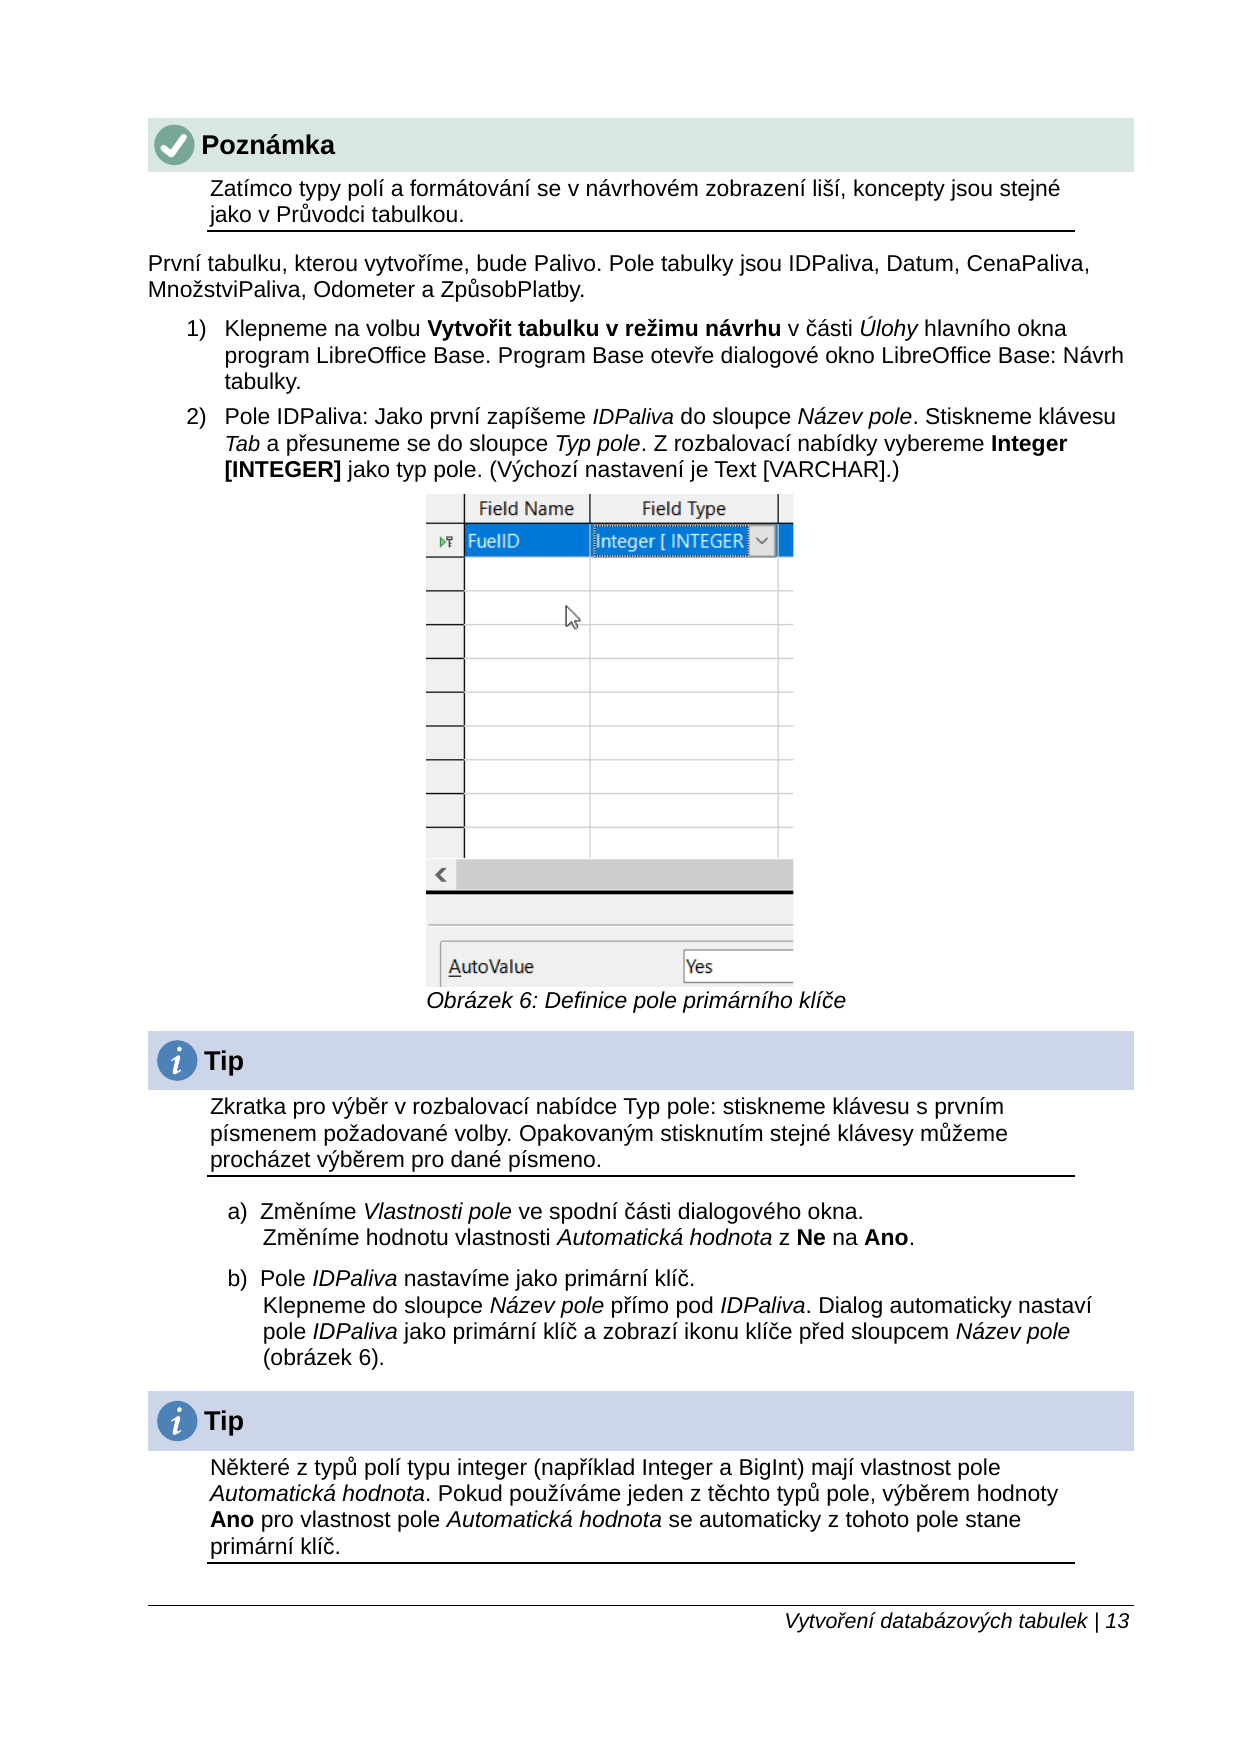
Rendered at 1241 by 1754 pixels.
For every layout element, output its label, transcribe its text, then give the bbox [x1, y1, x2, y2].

subtitle Tip [148, 1031, 1134, 1090]
text Zkratka pro výběr v rozbalovací nabídce Typ pole: stiskneme klávesu s prvním písmenem požadované volby. Opakovaným stisknutím stejné klávesy můžeme procházet výběrem pro dané písmeno. [207, 1090, 1075, 1175]
text První tabulku, kterou vytvoříme, bude Palivo. Pole tabulky jsou IDPaliva, Datum, CenaPaliva, MnožstviPaliva, Odometer a ZpůsobPlatby. [148, 250, 1134, 303]
list Změníme Vlastnosti pole ve spodní části dialogového okna. Změníme hodnotu vlastnosti Automatická hodnota z Ne na Ano. [224, 1195, 1134, 1253]
subtitle Poznámka [148, 118, 1134, 172]
text Obrázek 6: Definice pole primárního klíče [426, 494, 856, 1013]
picture [426, 494, 794, 987]
subtitle Tip [148, 1391, 1134, 1451]
list Pole IDPaliva: Jako první zapíšeme IDPaliva do sloupce Název pole. Stiskneme klávesu Tab a přesuneme se do sloupce Typ pole. Z rozbalovací nabídky vybereme Integer [INTEGER] jako typ pole. (Výchozí nastavení je Text [VARCHAR].) [207, 403, 1134, 482]
text Některé z typů polí typu integer (například Integer a BigInt) mají vlastnost pole Automatická hodnota. Pokud používáme jeden z těchto typů pole, výběrem hodnoty Ano pro vlastnost pole Automatická hodnota se automaticky z tohoto pole stane primární klíč. [207, 1451, 1075, 1562]
list Klepneme na volbu Vytvořit tabulku v režimu návrhu v části Úlohy hlavního okna program LibreOffice Base. Program Base otevře dialogové okno LibreOffice Base: Návrh tabulky. [207, 315, 1134, 394]
text Zatímco typy polí a formátování se v návrhovém zobrazení liší, koncepty jsou stejné jako v Průvodci tabulkou. [207, 172, 1075, 230]
list Pole IDPaliva nastavíme jako primární klíč. Klepneme do sloupce Název pole přímo pod IDPaliva. Dialog automaticky nastaví pole IDPaliva jako primární klíč a zobrazí ikonu klíče před sloupcem Název pole (obrázek 6). [224, 1262, 1134, 1374]
